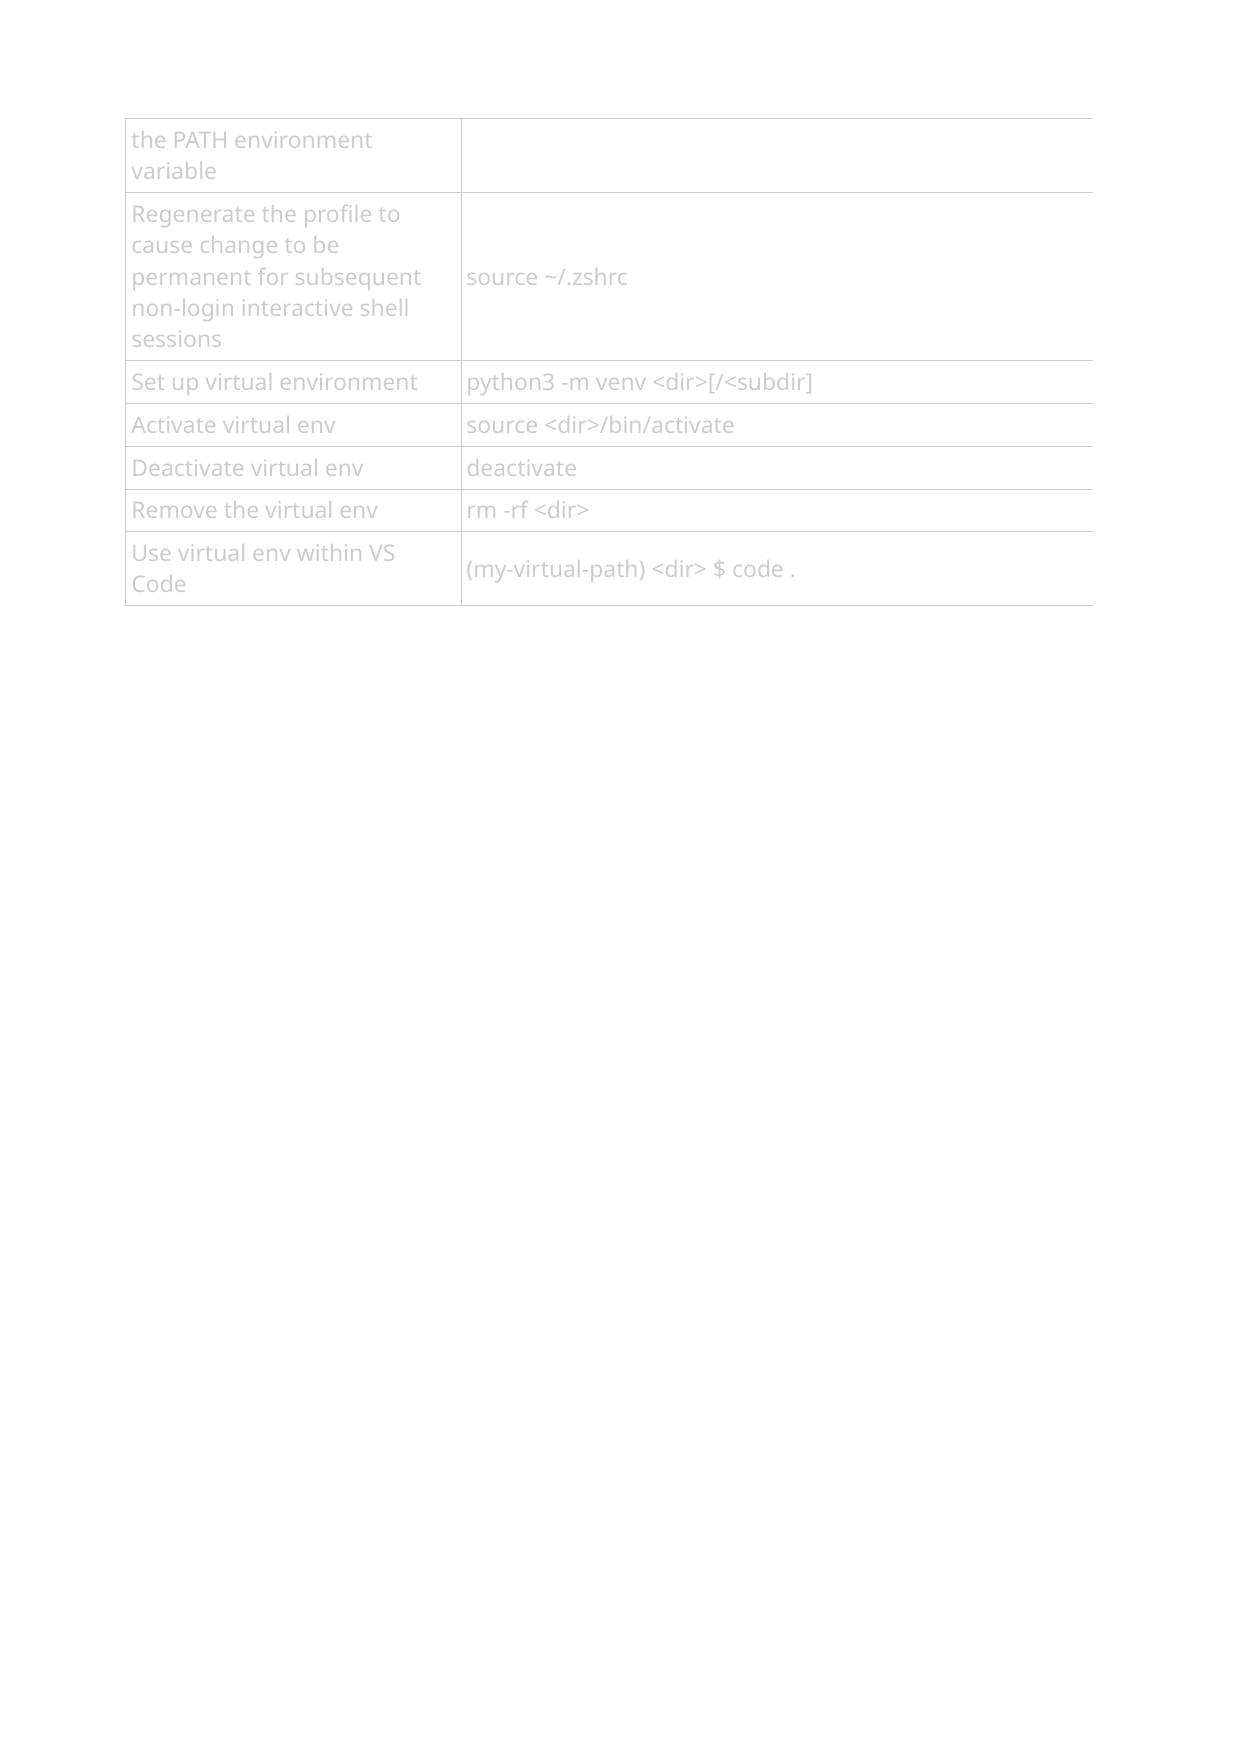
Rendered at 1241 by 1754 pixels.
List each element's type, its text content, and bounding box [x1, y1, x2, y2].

table_cell python3 -m venv <dir>[/<subdir] [462, 361, 1092, 403]
table_cell [462, 119, 1092, 192]
table_cell source <dir>/bin/activate [462, 404, 1092, 446]
table_cell rm -rf <dir> [462, 490, 1092, 531]
table_cell source ~/.zshrc [462, 193, 1092, 360]
table_cell (my-virtual-path) <dir> $ code . [462, 532, 1092, 605]
table_cell Activate virtual env [126, 404, 461, 446]
table_cell deactivate [462, 447, 1092, 488]
table_cell Use virtual env within VS Code [126, 532, 461, 605]
table_cell the PATH environment variable [126, 119, 461, 192]
table_cell Remove the virtual env [126, 490, 461, 531]
table_cell Regenerate the profile to cause change to be permanent for subsequent non-login interactive shell sessions [126, 193, 461, 360]
table_cell Set up virtual environment [126, 361, 461, 403]
table_cell Deactivate virtual env [126, 447, 461, 488]
